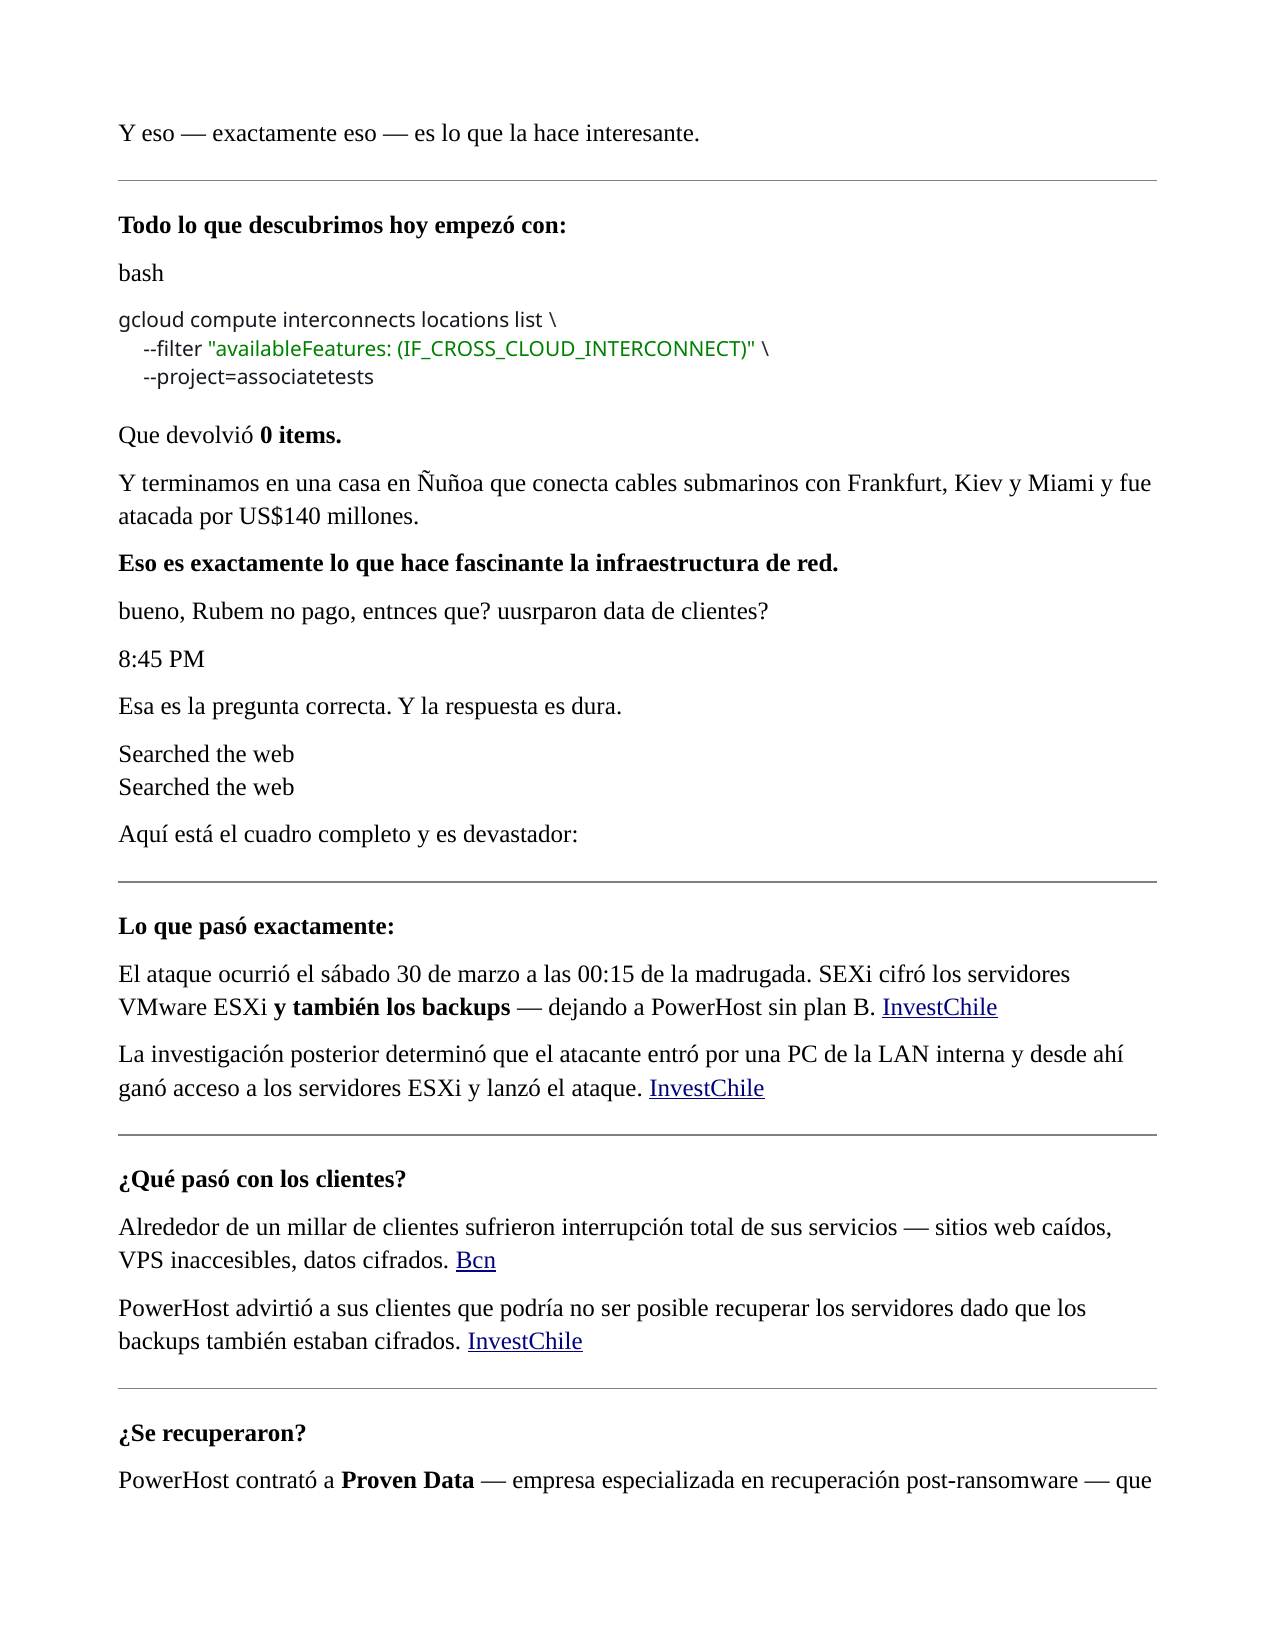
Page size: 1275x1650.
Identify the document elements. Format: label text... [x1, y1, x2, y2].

text --filter "availableFeatures: (IF_CROSS_CLOUD_INTERCONNECT)" \ [118, 334, 1157, 362]
text Y terminamos en una casa en Ñuñoa que conecta cables submarinos con Frankfurt, Kiev y Miami y fue atacada por US$140 millones. [118, 468, 1157, 529]
text El ataque ocurrió el sábado 30 de marzo a las 00:15 de la madrugada. SEXi cifró los servidores VMware ESXi y también los backups — dejando a PowerHost sin plan B. InvestChile [118, 959, 1157, 1021]
text Todo lo que descubrimos hoy empezó con: [118, 210, 1157, 239]
text Que devolvió 0 items. [118, 420, 1157, 449]
text gcloud compute interconnects locations list \ [118, 305, 1157, 334]
text Searched the web [118, 739, 1157, 768]
text ¿Qué pasó con los clientes? [118, 1164, 1157, 1193]
text Eso es exactamente lo que hace fascinante la infraestructura de red. [118, 548, 1157, 577]
text Lo que pasó exactamente: [118, 911, 1157, 940]
text La investigación posterior determinó que el atacante entró por una PC de la LAN interna y desde ahí ganó acceso a los servidores ESXi y lanzó el ataque. InvestChile [118, 1039, 1157, 1101]
text bueno, Rubem no pago, entnces que? uusrparon data de clientes? [118, 596, 1157, 625]
text --project=associatetests [118, 362, 1157, 391]
text PowerHost contrató a Proven Data — empresa especializada en recuperación post-ransomware — que [118, 1465, 1157, 1494]
text 8:45 PM [118, 644, 1157, 672]
text Alrededor de un millar de clientes sufrieron interrupción total de sus servicios — sitios web caídos, VPS inaccesibles, datos cifrados. Bcn [118, 1212, 1157, 1274]
text Y eso — exactamente eso — es lo que la hace interesante. [118, 118, 1157, 147]
text Aquí está el cuadro completo y es devastador: [118, 819, 1157, 848]
text Searched the web [118, 772, 1157, 801]
text bash [118, 258, 1157, 286]
text PowerHost advirtió a sus clientes que podría no ser posible recuperar los servidores dado que los backups también estaban cifrados. InvestChile [118, 1293, 1157, 1354]
text ¿Se recuperaron? [118, 1418, 1157, 1446]
text Esa es la pregunta correcta. Y la respuesta es dura. [118, 691, 1157, 720]
